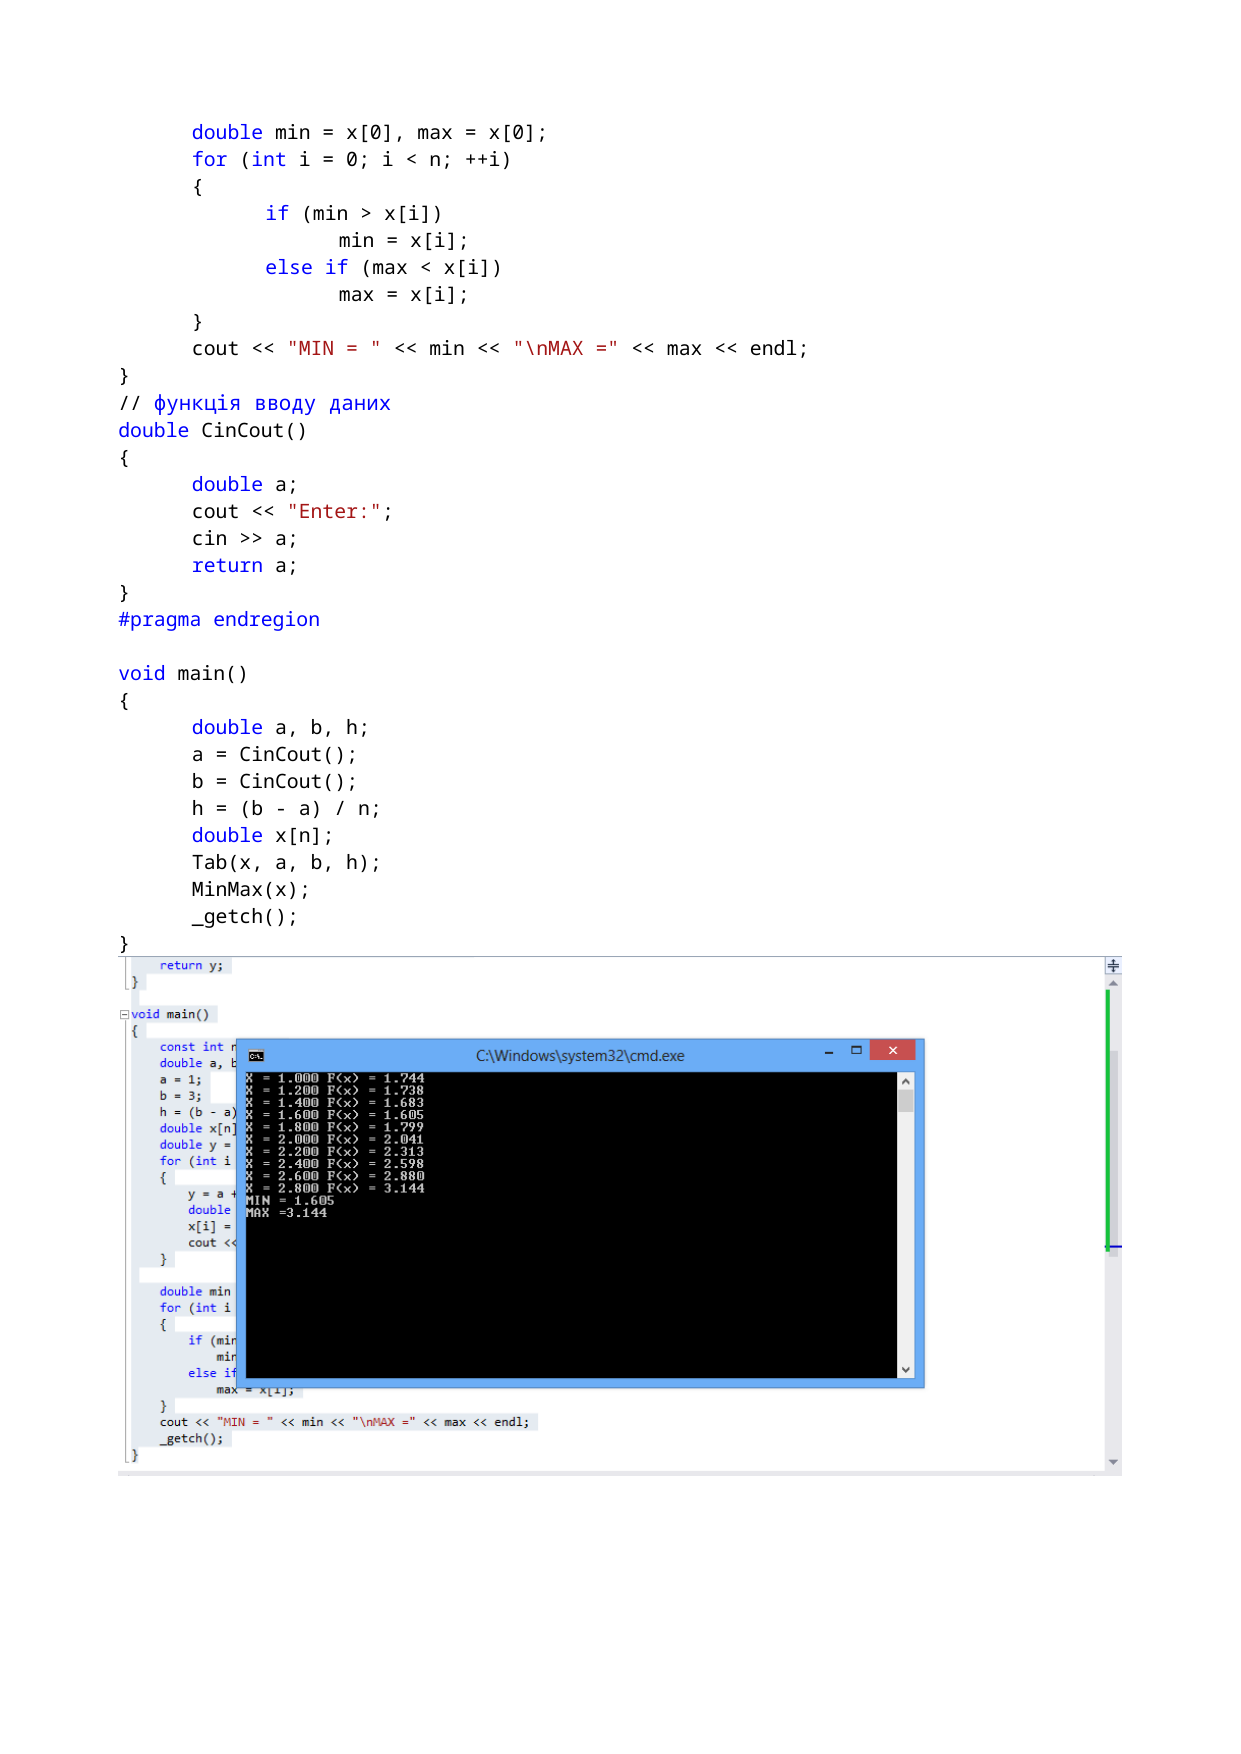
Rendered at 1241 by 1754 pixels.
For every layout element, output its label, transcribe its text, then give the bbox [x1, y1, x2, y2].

text } [118, 578, 1122, 605]
text MinMax(x); [118, 875, 1122, 902]
text cout << "Enter:"; [118, 497, 1122, 524]
text _getch(); [118, 902, 1122, 929]
text } [118, 307, 1122, 334]
picture [118, 956, 1122, 1476]
text double CinCout() [118, 416, 1122, 443]
text #pragma endregion [118, 605, 1122, 632]
text max = x[i]; [118, 280, 1122, 307]
text h = (b - a) / n; [118, 794, 1122, 821]
text { [118, 686, 1122, 713]
text double a; [118, 470, 1122, 497]
text if (min > x[i]) [118, 199, 1122, 226]
text cin >> a; [118, 524, 1122, 551]
text double x[n]; [118, 821, 1122, 848]
text return a; [118, 551, 1122, 578]
text double min = x[0], max = x[0]; [118, 118, 1122, 145]
text void main() [118, 659, 1122, 686]
text a = CinCout(); [118, 740, 1122, 767]
text Tab(x, a, b, h); [118, 848, 1122, 875]
text cout << "MIN = " << min << "\nMAX =" << max << endl; [118, 334, 1122, 361]
text min = x[i]; [118, 226, 1122, 253]
text double a, b, h; [118, 713, 1122, 740]
text { [118, 172, 1122, 199]
text else if (max < x[i]) [118, 253, 1122, 280]
text b = CinCout(); [118, 767, 1122, 794]
text for (int i = 0; i < n; ++i) [118, 145, 1122, 172]
text } [118, 361, 1122, 388]
text } [118, 929, 1122, 956]
text // функція вводу даних [118, 388, 1122, 416]
text { [118, 443, 1122, 470]
